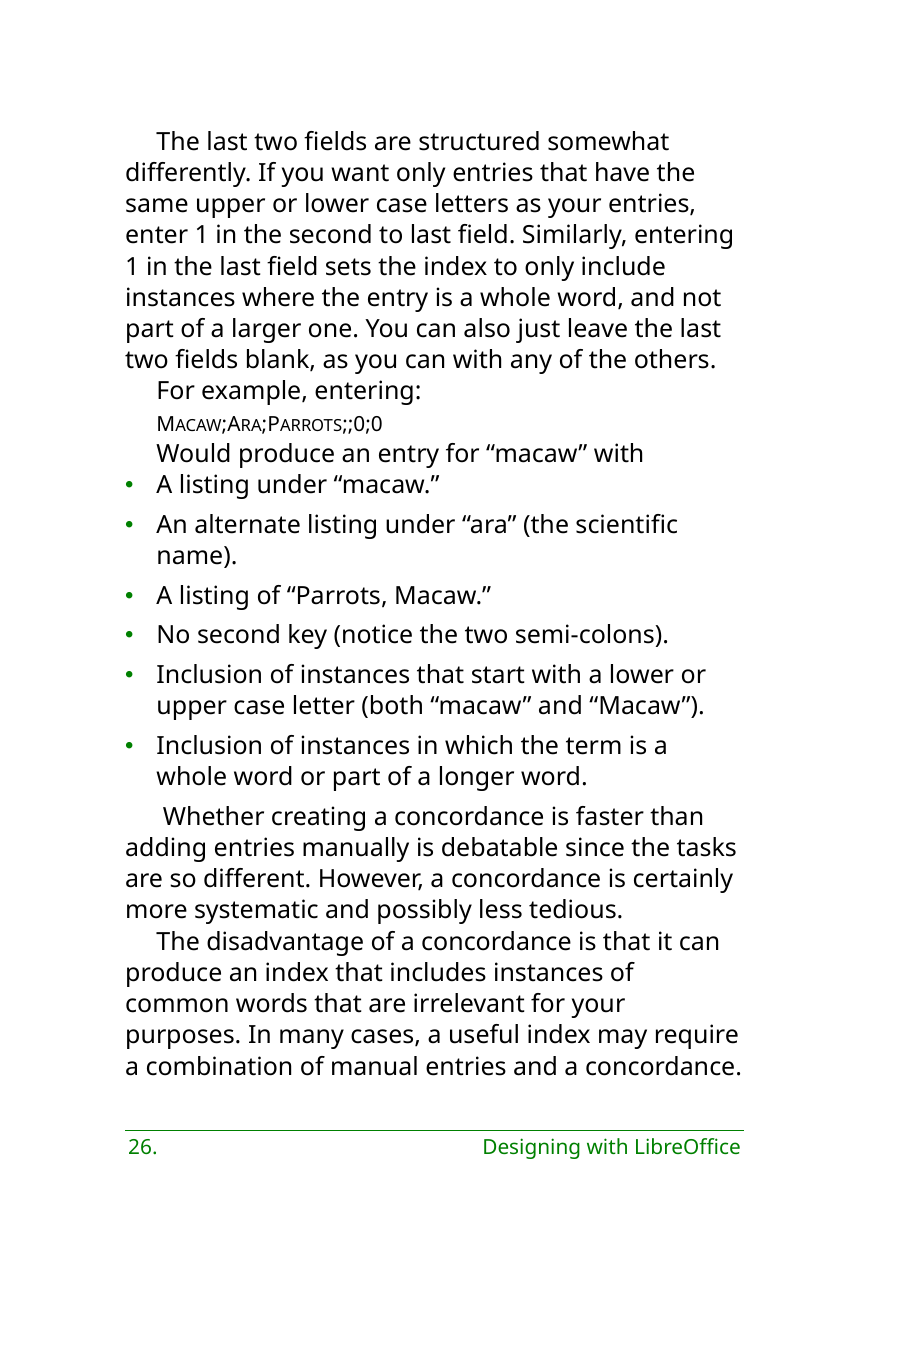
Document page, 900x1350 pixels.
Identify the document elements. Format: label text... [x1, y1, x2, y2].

list A listing of “Parrots, Macaw.” [125, 579, 744, 610]
list An alternate listing under “ara” (the scientific name). [125, 508, 744, 571]
text Whether creating a concordance is faster than adding entries manually is debatable since the tasks are so different. However, a concordance is certainly more systematic and possibly less tedious. [125, 800, 744, 925]
list A listing under “macaw.” [125, 469, 744, 500]
text The last two fields are structured somewhat differently. If you want only entries that have the same upper or lower case letters as your entries, enter 1 in the second to last field. Similarly, entering 1 in the last field sets the index to only include instances where the entry is a whole word, and not part of a larger one. You can also just leave the last two fields blank, as you can with any of the others. [125, 125, 744, 375]
text The disadvantage of a concordance is that it can produce an index that includes instances of common words that are irrelevant for your purposes. In many cases, a useful index may require a combination of manual entries and a concordance. [125, 925, 744, 1081]
text Macaw;Ara;Parrots;;0;0 [125, 406, 744, 437]
text For example, entering: [125, 375, 744, 406]
text Would produce an entry for “macaw” with [125, 437, 744, 469]
list Inclusion of instances that start with a lower or upper case letter (both “macaw” and “Macaw”). [125, 658, 744, 721]
list Inclusion of instances in which the term is a whole word or part of a longer word. [125, 729, 744, 792]
list No second key (notice the two semi-colons). [125, 619, 744, 650]
